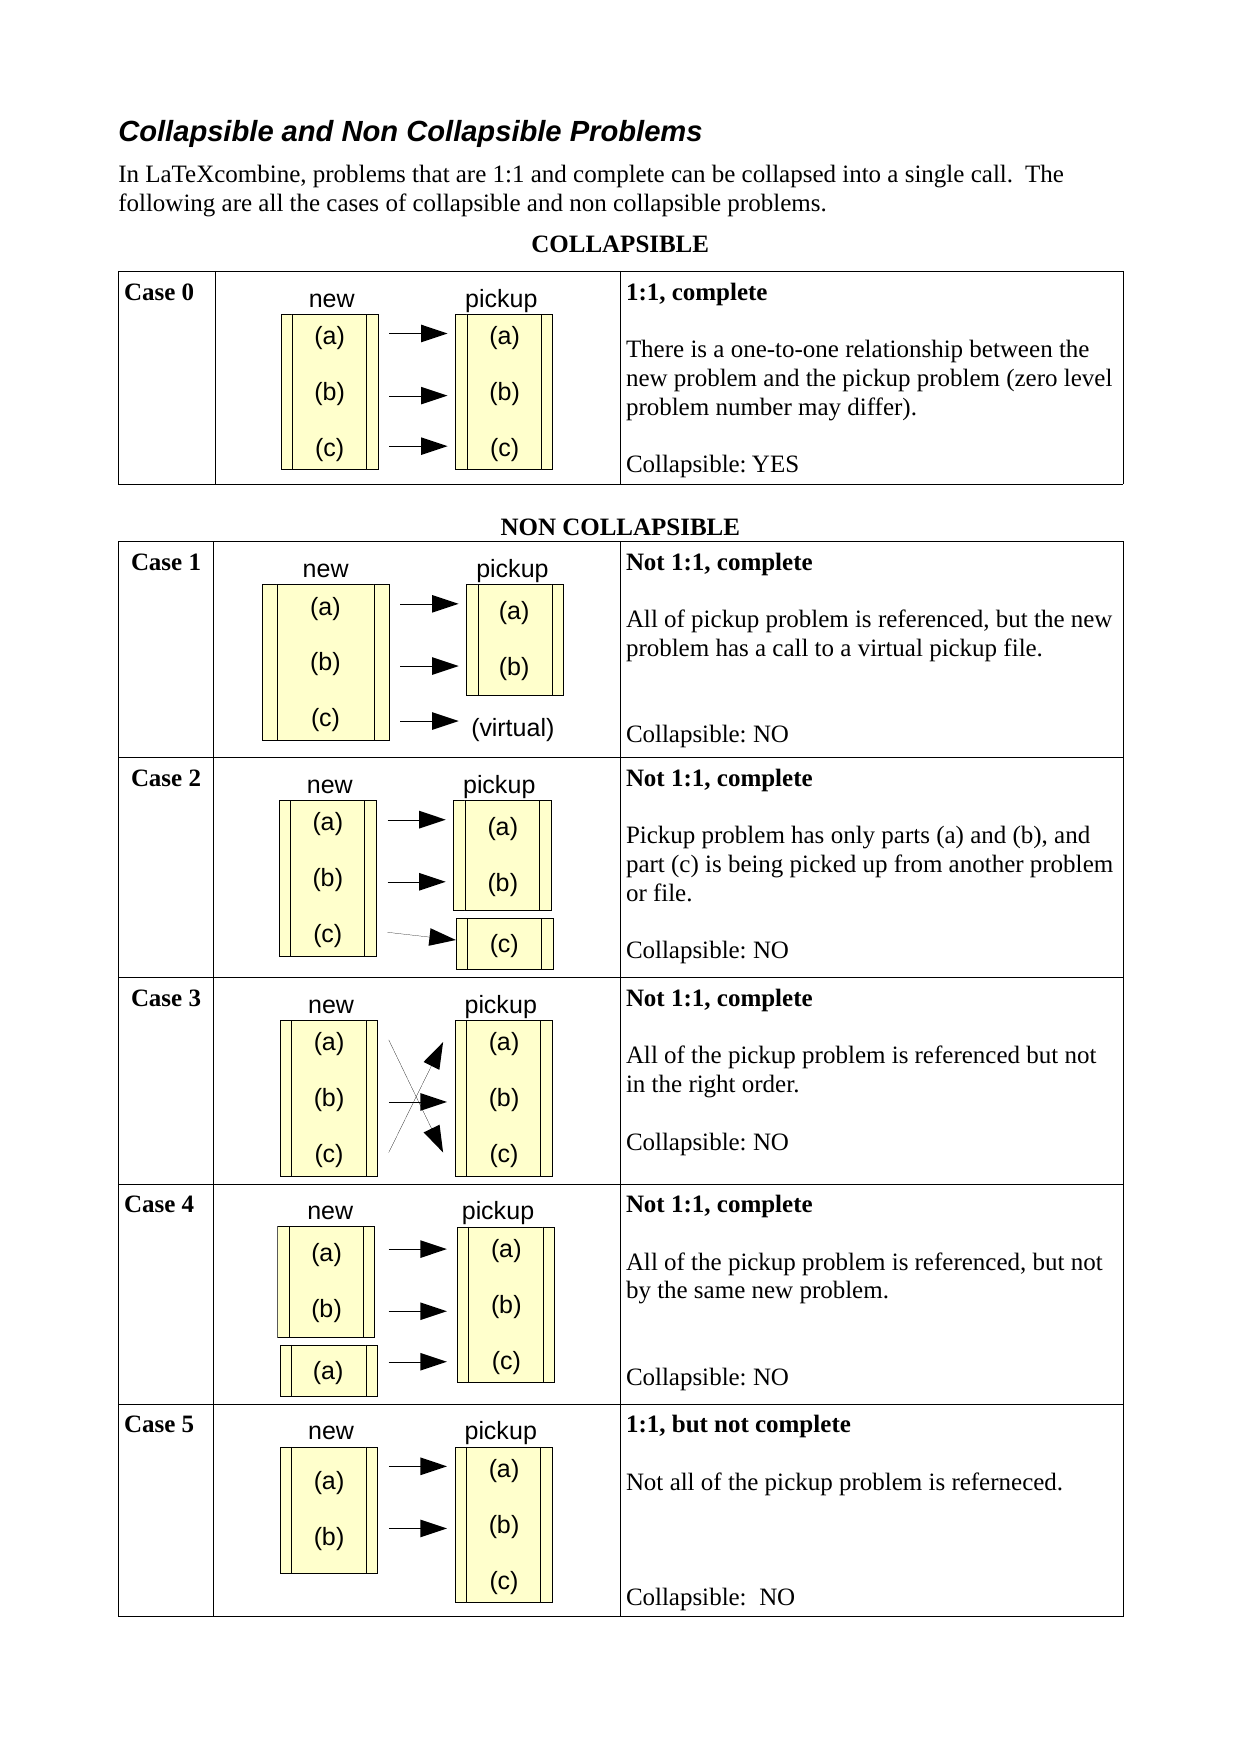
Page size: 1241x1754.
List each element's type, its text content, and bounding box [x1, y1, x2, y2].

table_header [216, 272, 620, 484]
table_cell [214, 1405, 620, 1616]
table_cell Not 1:1, complete All of the pickup problem is referenced but not in the right order. Collapsible: NO [621, 978, 1123, 1183]
table_header 1:1, complete There is a one-to-one relationship between the new problem and the pickup problem (zero level problem number may differ). Collapsible: YES [621, 272, 1123, 484]
table_cell 1:1, but not complete Not all of the pickup problem is referneced. Collapsible: NO [621, 1405, 1123, 1616]
table_cell [214, 1185, 620, 1404]
table_header Case 0 [119, 272, 215, 484]
table_cell Case 4 [119, 1185, 213, 1404]
subtitle Collapsible and Non Collapsible Problems [118, 113, 1122, 147]
text In LaTeXcombine, problems that are 1:1 and complete can be collapsed into a single call. The following are all the cases of collapsible and non collapsible problems. [118, 159, 1122, 217]
table_cell Case 3 [119, 978, 213, 1183]
text COLLAPSIBLE [118, 229, 1122, 258]
table_header Case 1 [119, 542, 213, 757]
table_cell Case 5 [119, 1405, 213, 1616]
table_header [214, 542, 620, 757]
text NON COLLAPSIBLE [118, 512, 1122, 541]
table_cell Not 1:1, complete Pickup problem has only parts (a) and (b), and part (c) is being picked up from another problem or file. Collapsible: NO [621, 758, 1123, 977]
table_cell [214, 978, 620, 1183]
table_cell Case 2 [119, 758, 213, 977]
table_cell Not 1:1, complete All of the pickup problem is referenced, but not by the same new problem. Collapsible: NO [621, 1185, 1123, 1404]
table_header Not 1:1, complete All of pickup problem is referenced, but the new problem has a call to a virtual pickup file. Collapsible: NO [621, 542, 1123, 757]
table_cell [214, 758, 620, 977]
